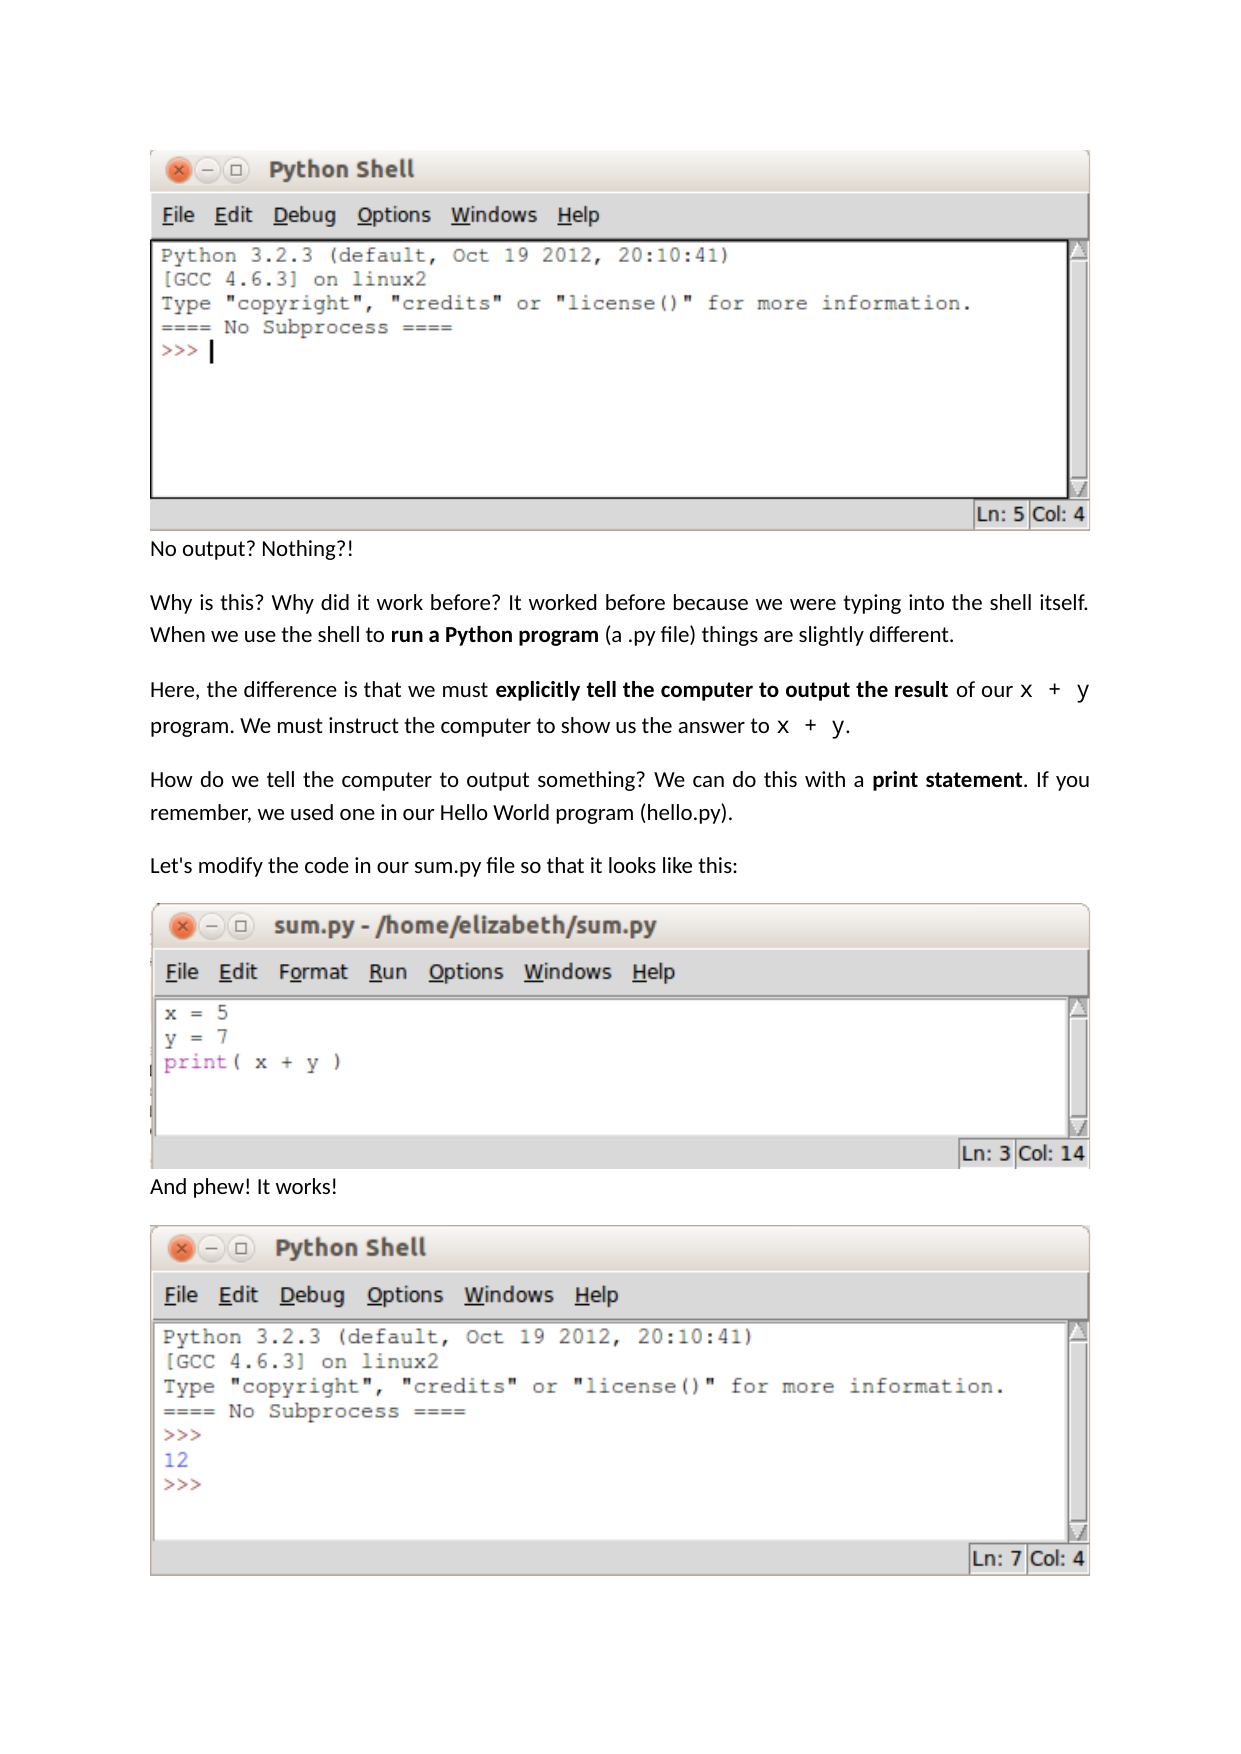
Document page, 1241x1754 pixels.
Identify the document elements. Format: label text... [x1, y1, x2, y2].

text How do we tell the computer to output something? We can do this with a print statement. If you remember, we used one in our Hello World program (hello.py). [150, 766, 1090, 826]
picture [150, 903, 1091, 1169]
text And phew! It works! [150, 1169, 1090, 1200]
text Why is this? Why did it work before? It worked before because we were typing into the shell itself. When we use the shell to run a Python program (a .py file) things are slightly different. [150, 588, 1090, 648]
picture [150, 1225, 1091, 1576]
picture [150, 150, 1091, 531]
text No output? Nothing?! [150, 531, 1090, 563]
text Let's modify the code in our sum.py file so that it looks like this: [150, 851, 1090, 879]
text Here, the difference is that we must explicitly tell the computer to output the result of our x + y program. We must instruct the computer to show us the answer to x + y. [150, 673, 1090, 740]
